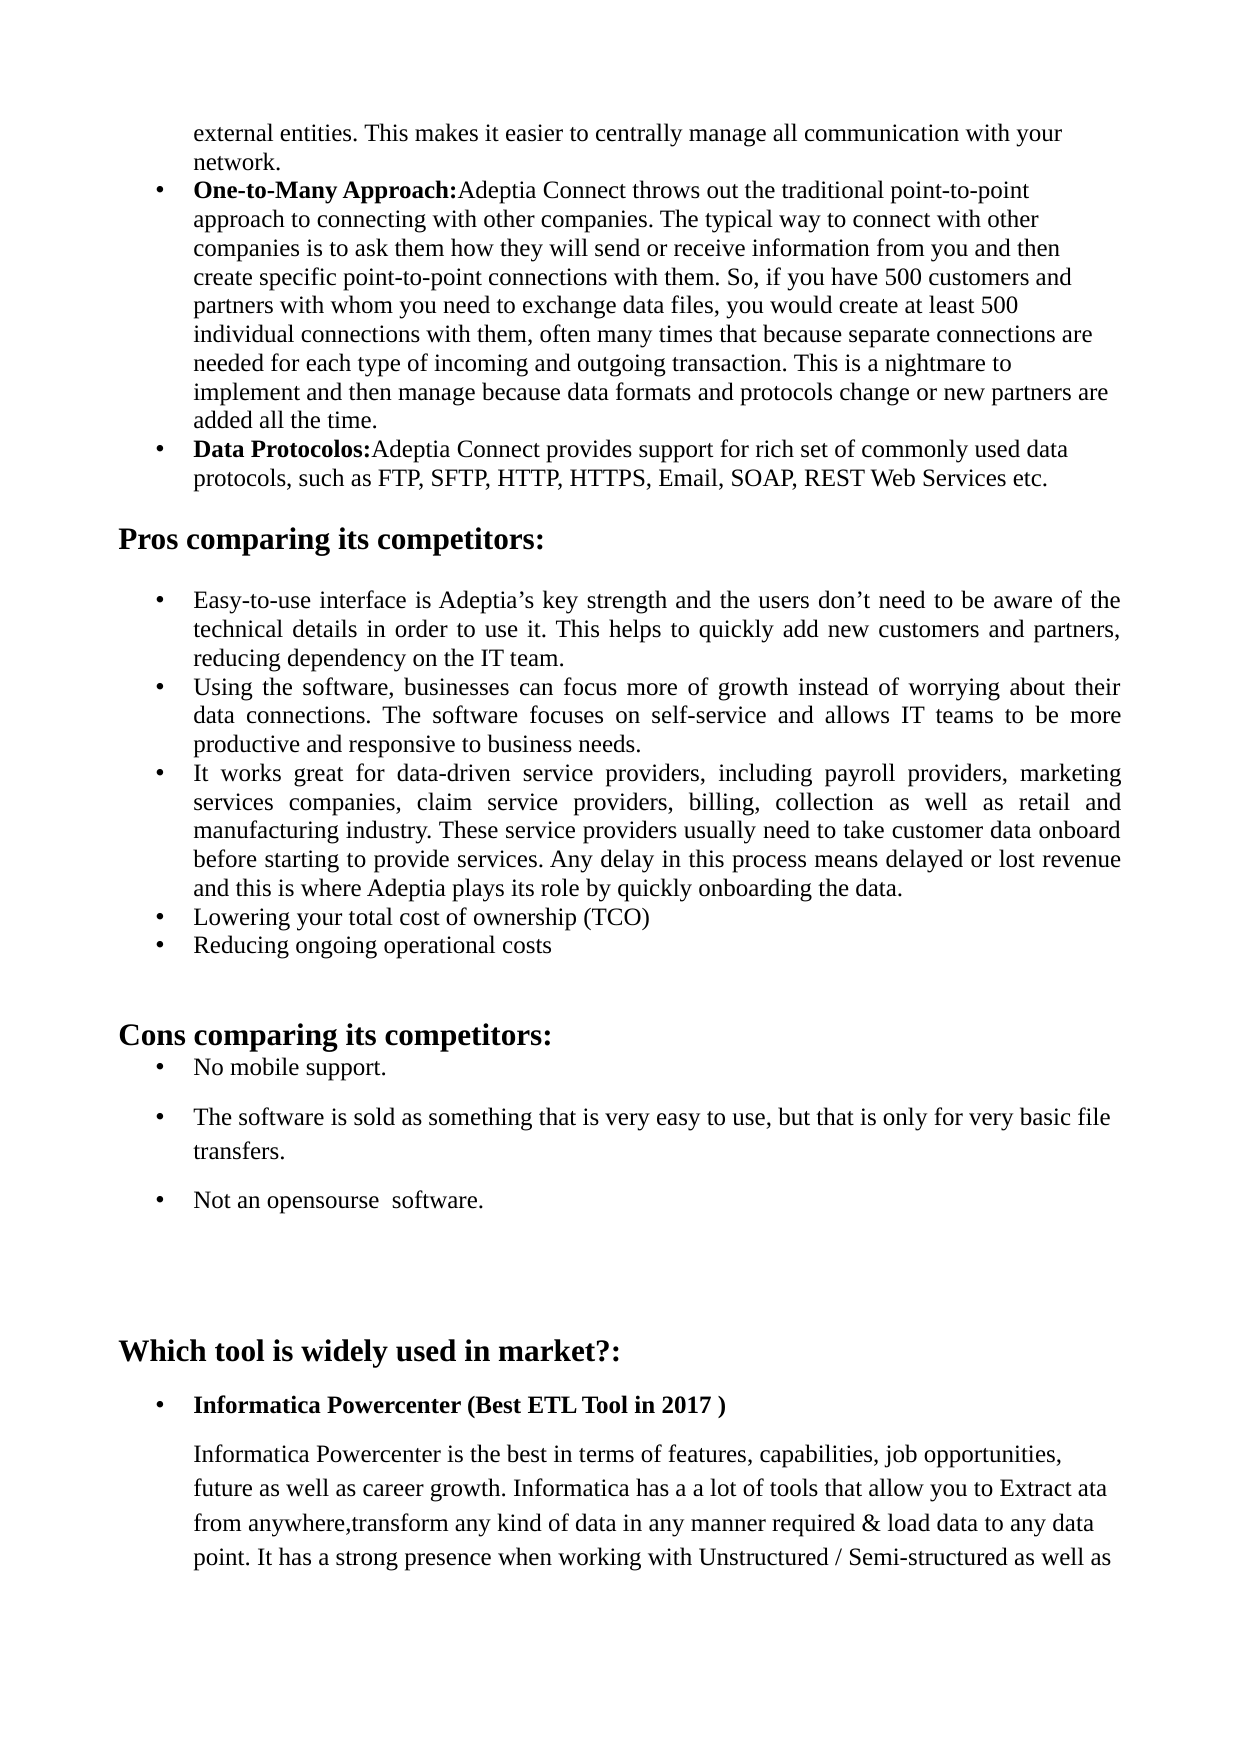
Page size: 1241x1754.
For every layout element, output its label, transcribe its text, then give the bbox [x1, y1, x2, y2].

list It works great for data-driven service providers, including payroll providers, marketing services companies, claim service providers, billing, collection as well as retail and manufacturing industry. These service providers usually need to take customer data onboard before starting to provide services. Any delay in this process means delayed or lost revenue and this is where Adeptia plays its role by quickly onboarding the data. [156, 758, 1122, 902]
list Informatica Powercenter is the best in terms of features, capabilities, job opportunities, future as well as career growth. Informatica has a a lot of tools that allow you to Extract ata from anywhere,transform any kind of data in any manner required & load data to any data point. It has a strong presence when working with Unstructured / Semi-structured as well as [156, 1439, 1122, 1571]
text Cons comparing its competitors: [118, 1017, 1122, 1052]
list Reducing ongoing operational costs [156, 930, 1122, 959]
text Pros comparing its competitors: [118, 521, 1122, 557]
list Using the software, businesses can focus more of growth instead of worrying about their data connections. The software focuses on self-service and allows IT teams to be more productive and responsive to business needs. [156, 672, 1122, 758]
list Easy-to-use interface is Adeptia’s key strength and the users don’t need to be aware of the technical details in order to use it. This helps to quickly add new customers and partners, reducing dependency on the IT team. [156, 585, 1122, 672]
list No mobile support. [156, 1052, 1122, 1081]
list One-to-Many Approach:Adeptia Connect throws out the traditional point-to-point approach to connecting with other companies. The typical way to connect with other companies is to ask them how they will send or receive information from you and then create specific point-to-point connections with them. So, if you have 500 customers and partners with whom you need to exchange data files, you would create at least 500 individual connections with them, often many times that because separate connections are needed for each type of incoming and outgoing transaction. This is a nightmare to implement and then manage because data formats and protocols change or new partners are added all the time. [156, 176, 1122, 434]
list external entities. This makes it easier to centrally manage all communication with your network. [156, 118, 1122, 176]
list Lowering your total cost of ownership (TCO) [156, 902, 1122, 930]
list Not an opensourse software. [156, 1185, 1122, 1214]
list The software is sold as something that is very easy to use, but that is only for very basic file transfers. [156, 1102, 1122, 1165]
list Informatica Powercenter (Best ETL Tool in 2017 ) [156, 1390, 1122, 1419]
text Which tool is widely used in market?: [118, 1332, 1122, 1368]
list Data Protocolos:Adeptia Connect provides support for rich set of commonly used data protocols, such as FTP, SFTP, HTTP, HTTPS, Email, SOAP, REST Web Services etc. [156, 434, 1122, 492]
